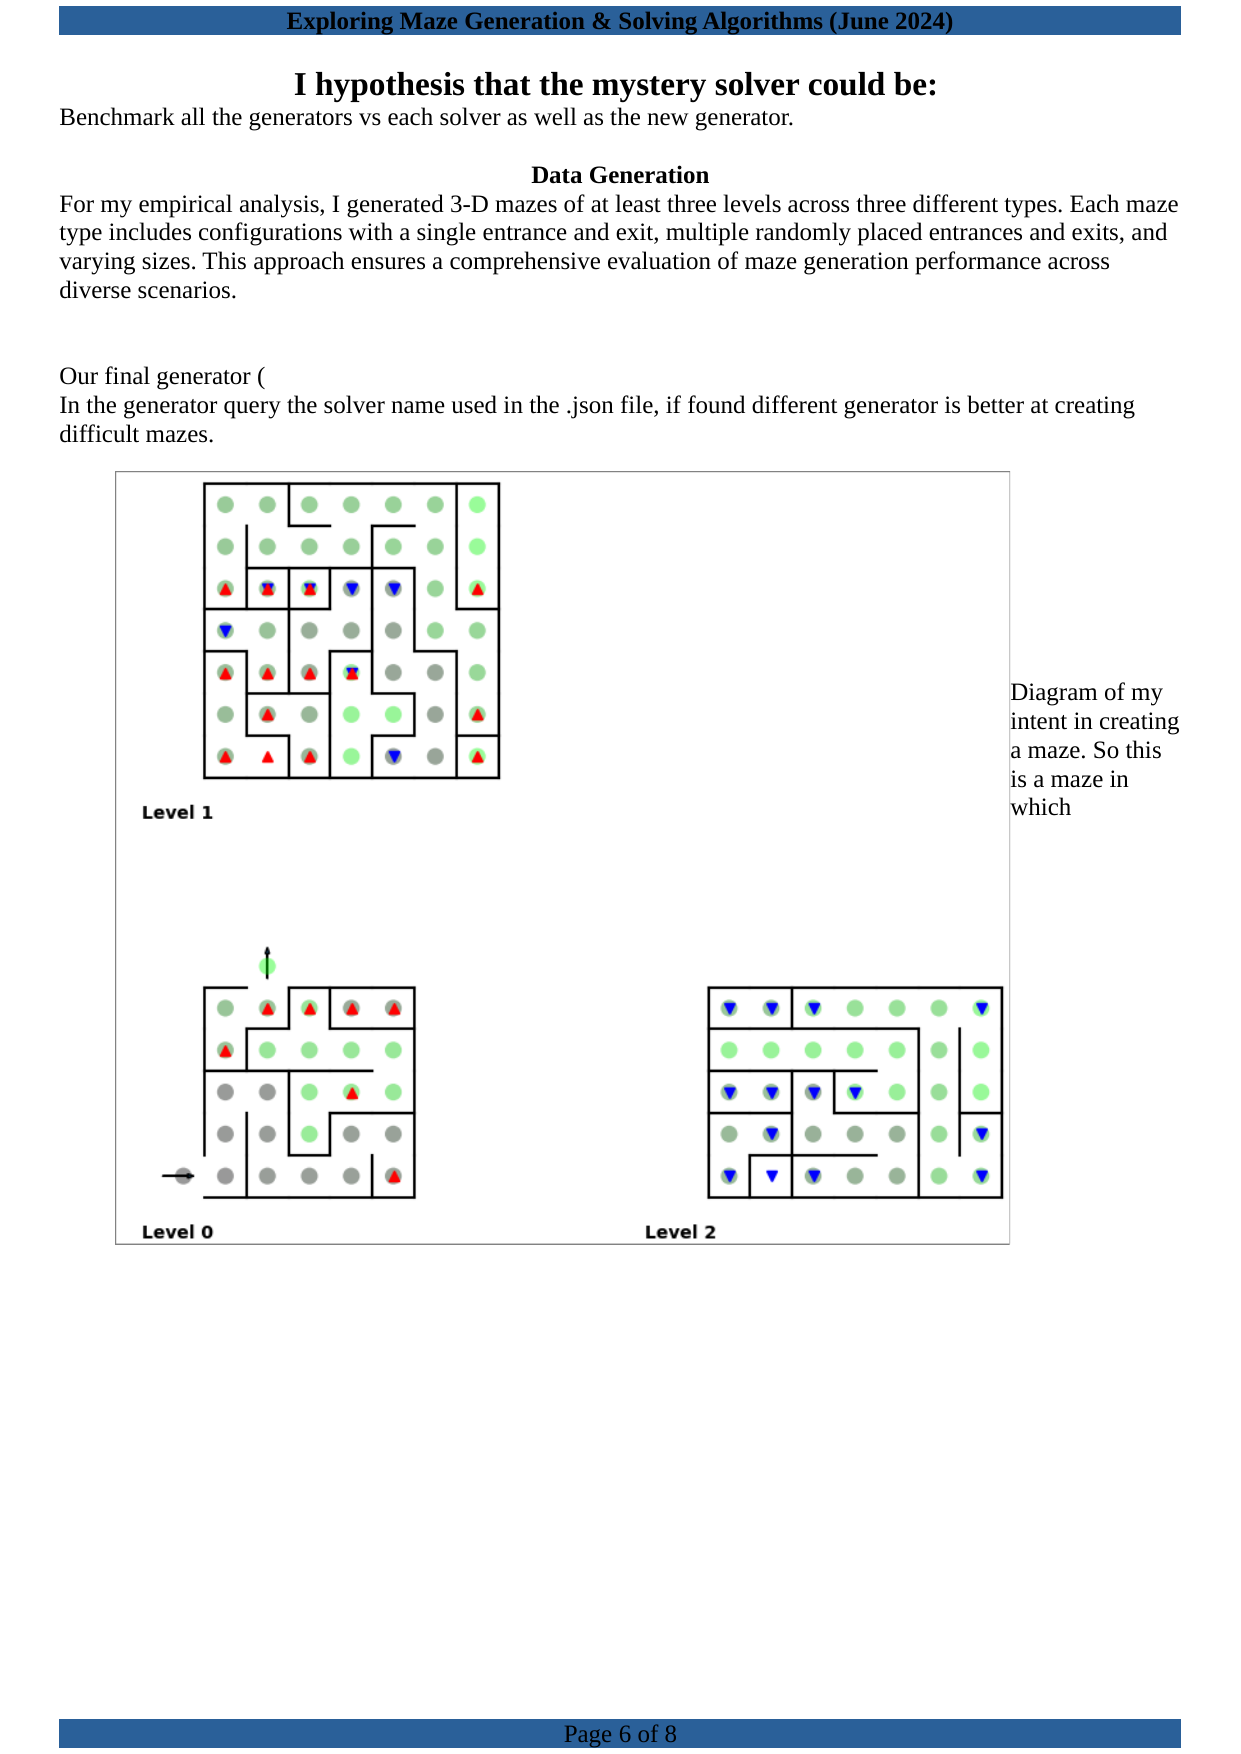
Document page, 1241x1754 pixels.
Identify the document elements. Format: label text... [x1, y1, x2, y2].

text Benchmark all the generators vs each solver as well as the new generator. [59, 102, 1181, 131]
text [59, 677, 115, 821]
text Our final generator ( [59, 361, 1181, 390]
text For my empirical analysis, I generated 3-D mazes of at least three levels across three different types. Each maze type includes configurations with a single entrance and exit, multiple randomly placed entrances and exits, and varying sizes. This approach ensures a comprehensive evaluation of maze generation performance across diverse scenarios. [59, 189, 1181, 304]
text Diagram of my intent in creating a maze. So this is a maze in which [1011, 677, 1181, 821]
picture [115, 471, 1011, 1245]
text Data Generation [59, 160, 1181, 189]
text In the generator query the solver name used in the .json file, if found different generator is better at creating difficult mazes. [59, 390, 1181, 447]
text I hypothesis that the mystery solver could be: [59, 64, 1181, 102]
